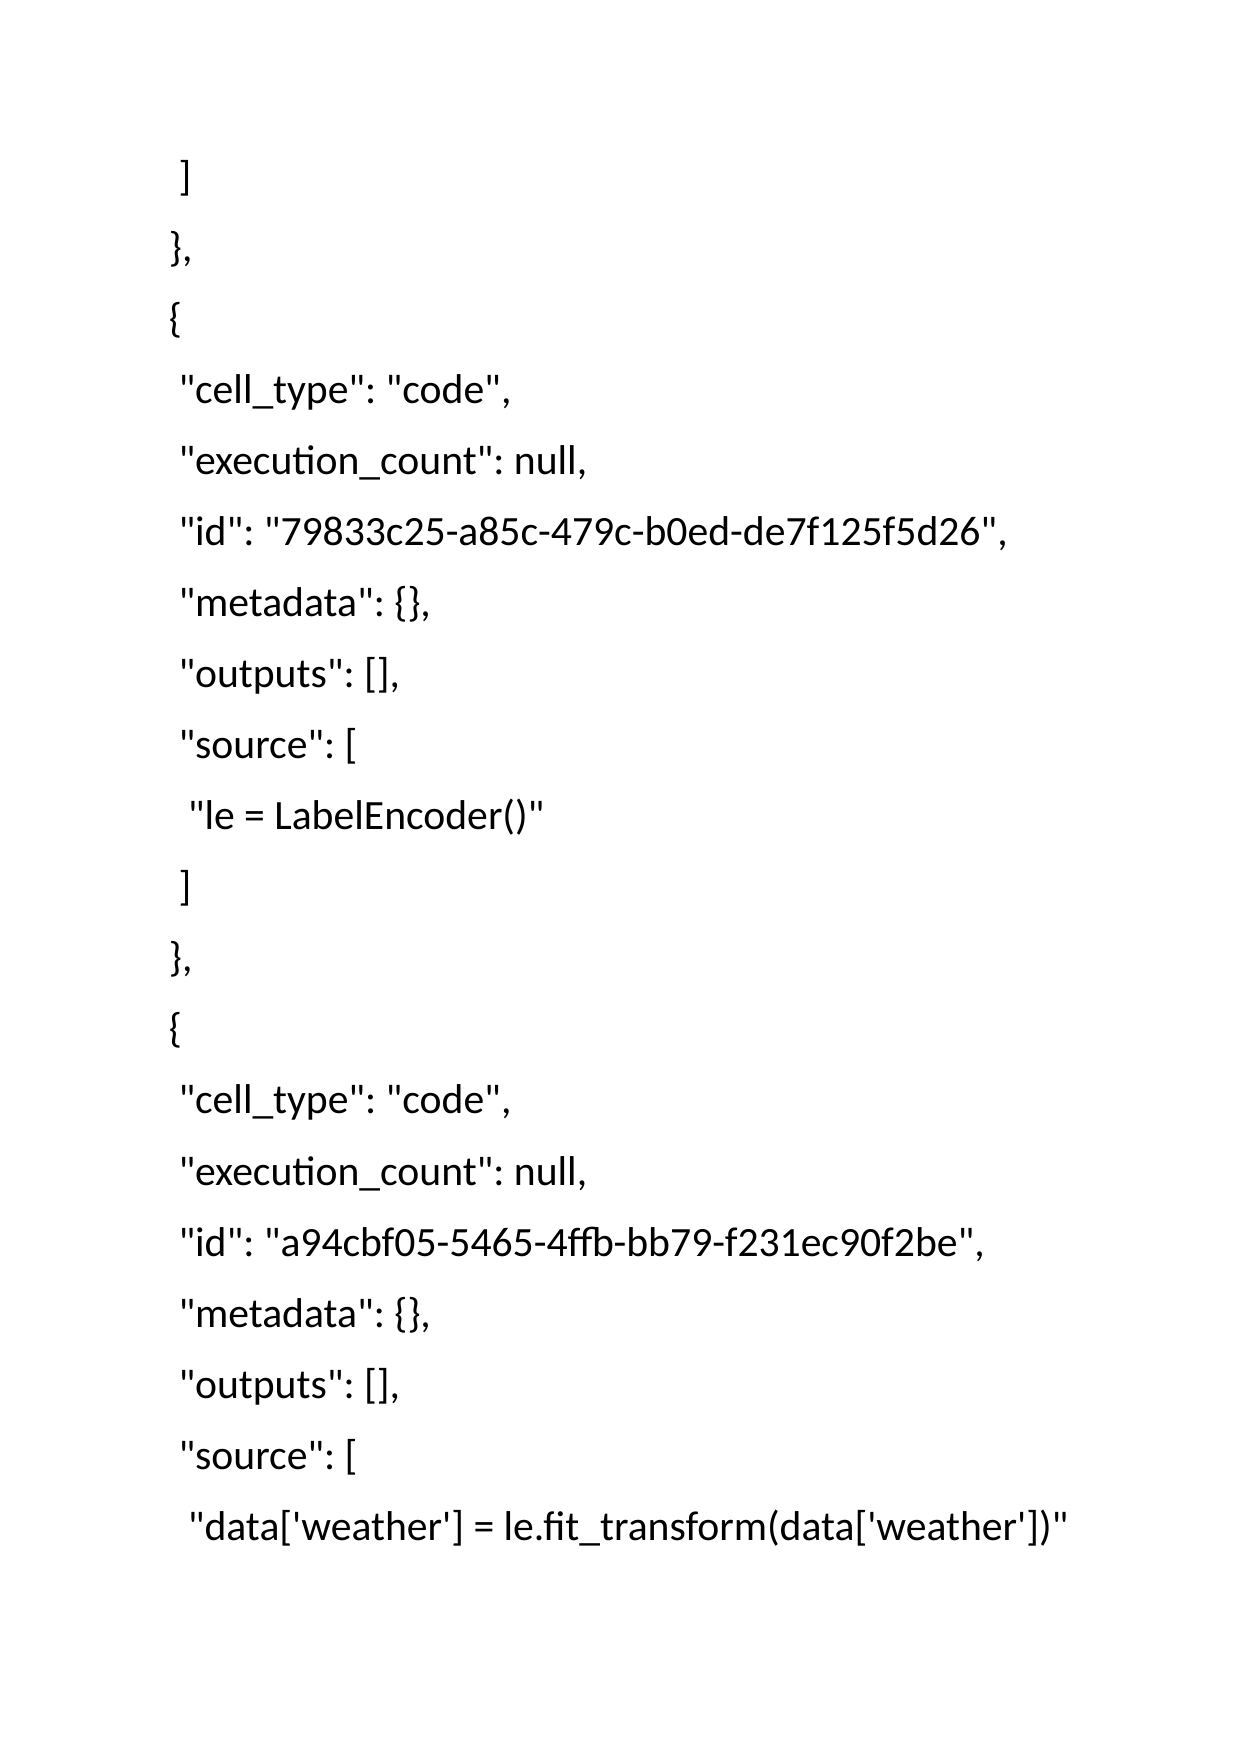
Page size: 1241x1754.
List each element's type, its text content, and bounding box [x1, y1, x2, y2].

text "metadata": {}, [150, 576, 1090, 627]
text "metadata": {}, [150, 1287, 1090, 1337]
text "id": "a94cbf05-5465-4ffb-bb79-f231ec90f2be", [150, 1216, 1090, 1266]
text "outputs": [], [150, 1358, 1090, 1408]
text }, [150, 931, 1090, 982]
text "id": "79833c25-a85c-479c-b0ed-de7f125f5d26", [150, 505, 1090, 556]
text ] [150, 150, 1090, 201]
text "le = LabelEncoder()" [150, 789, 1090, 840]
text "cell_type": "code", [150, 363, 1090, 414]
text }, [150, 221, 1090, 272]
text "cell_type": "code", [150, 1073, 1090, 1124]
text { [150, 1002, 1090, 1053]
text ] [150, 860, 1090, 911]
text { [150, 292, 1090, 343]
text "execution_count": null, [150, 1144, 1090, 1195]
text "data['weather'] = le.fit_transform(data['weather'])" [150, 1500, 1090, 1551]
text "source": [ [150, 718, 1090, 769]
text "outputs": [], [150, 647, 1090, 698]
text "source": [ [150, 1429, 1090, 1479]
text "execution_count": null, [150, 434, 1090, 485]
